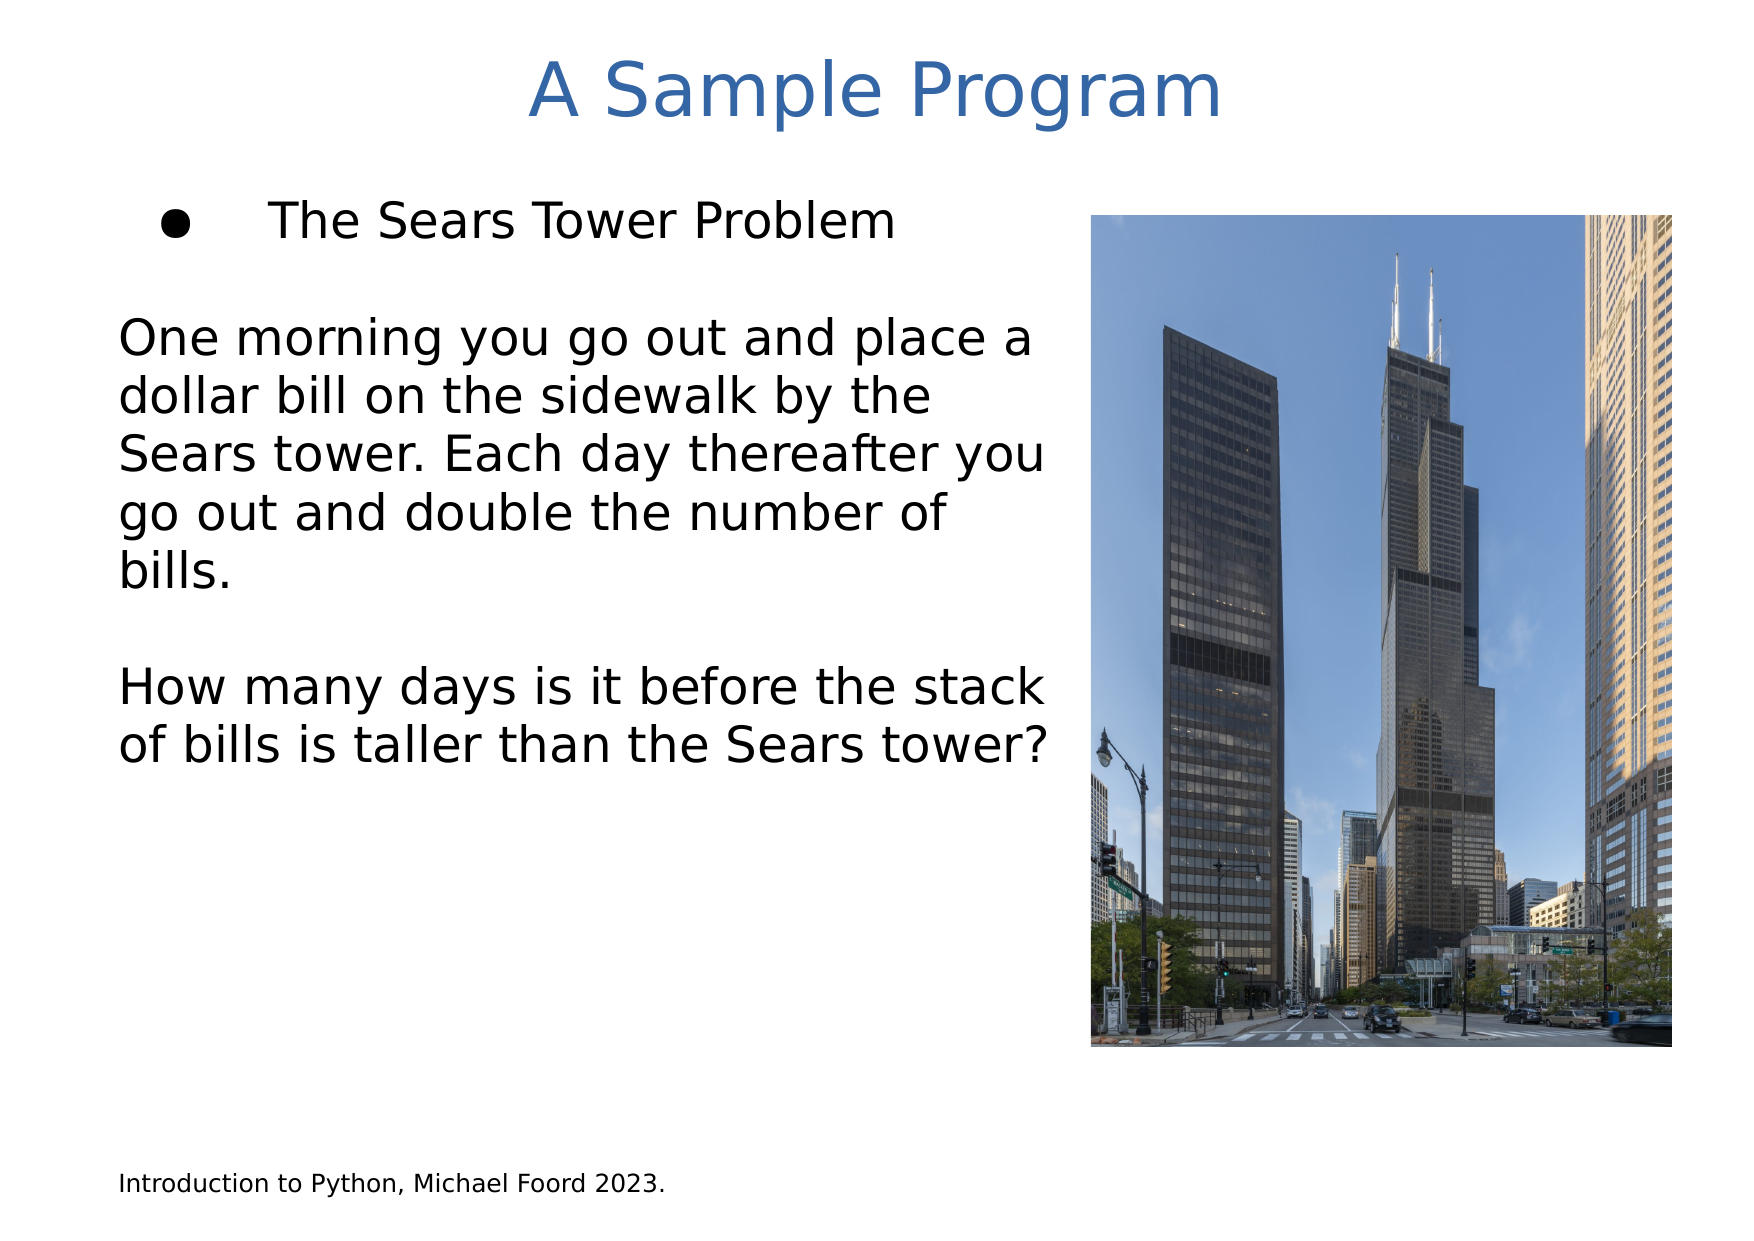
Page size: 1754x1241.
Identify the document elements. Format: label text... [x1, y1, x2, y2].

list The Sears Tower Problem [156, 192, 1061, 251]
picture [1090, 215, 1672, 1047]
subtitle A Sample Program [118, 47, 1636, 134]
text How many days is it before the stack of bills is taller than the Sears tower? [118, 658, 1061, 775]
text One morning you go out and place a dollar bill on the sidewalk by the Sears tower. Each day thereafter you go out and double the number of bills. [118, 309, 1061, 600]
